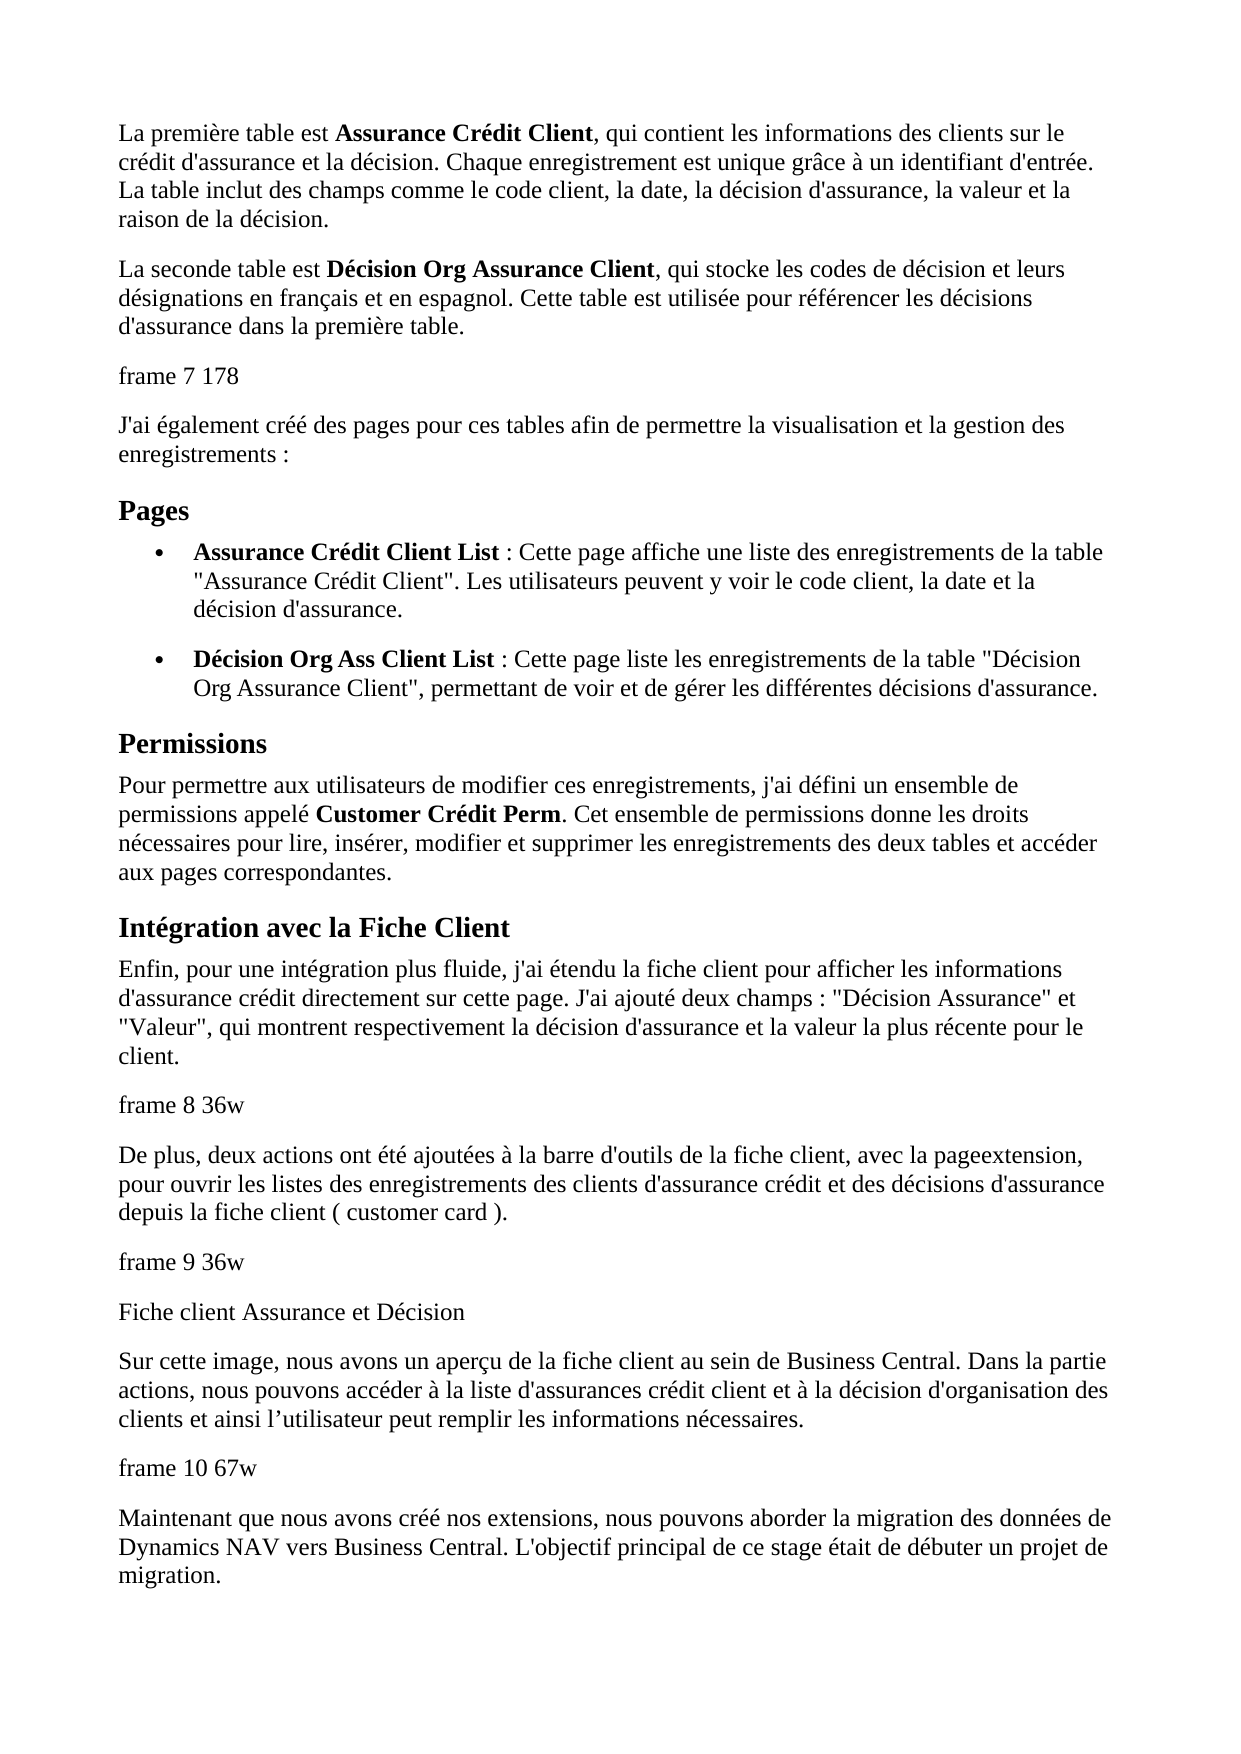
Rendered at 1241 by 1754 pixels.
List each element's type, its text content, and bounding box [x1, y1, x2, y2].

text La seconde table est Décision Org Assurance Client, qui stocke les codes de décision et leurs désignations en français et en espagnol. Cette table est utilisée pour référencer les décisions d'assurance dans la première table. [118, 254, 1122, 340]
text Sur cette image, nous avons un aperçu de la fiche client au sein de Business Central. Dans la partie actions, nous pouvons accéder à la liste d'assurances crédit client et à la décision d'organisation des clients et ainsi l’utilisateur peut remplir les informations nécessaires. [118, 1346, 1122, 1432]
subtitle Permissions [118, 727, 1122, 760]
text Enfin, pour une intégration plus fluide, j'ai étendu la fiche client pour afficher les informations d'assurance crédit directement sur cette page. J'ai ajouté deux champs : "Décision Assurance" et "Valeur", qui montrent respectivement la décision d'assurance et la valeur la plus récente pour le client. [118, 954, 1122, 1069]
text De plus, deux actions ont été ajoutées à la barre d'outils de la fiche client, avec la pageextension, pour ouvrir les listes des enregistrements des clients d'assurance crédit et des décisions d'assurance depuis la fiche client ( customer card ). [118, 1140, 1122, 1226]
text frame 10 67w [118, 1453, 1122, 1482]
list Assurance Crédit Client List : Cette page affiche une liste des enregistrements de la table "Assurance Crédit Client". Les utilisateurs peuvent y voir le code client, la date et la décision d'assurance. [156, 537, 1122, 623]
text Pour permettre aux utilisateurs de modifier ces enregistrements, j'ai défini un ensemble de permissions appelé Customer Crédit Perm. Cet ensemble de permissions donne les droits nécessaires pour lire, insérer, modifier et supprimer les enregistrements des deux tables et accéder aux pages correspondantes. [118, 771, 1122, 886]
text frame 8 36w [118, 1090, 1122, 1119]
subtitle Intégration avec la Fiche Client [118, 911, 1122, 944]
text Maintenant que nous avons créé nos extensions, nous pouvons aborder la migration des données de Dynamics NAV vers Business Central. L'objectif principal de ce stage était de débuter un projet de migration. [118, 1503, 1122, 1589]
text La première table est Assurance Crédit Client, qui contient les informations des clients sur le crédit d'assurance et la décision. Chaque enregistrement est unique grâce à un identifiant d'entrée. La table inclut des champs comme le code client, la date, la décision d'assurance, la valeur et la raison de la décision. [118, 118, 1122, 233]
text frame 7 178 [118, 361, 1122, 390]
text frame 9 36w [118, 1247, 1122, 1276]
text J'ai également créé des pages pour ces tables afin de permettre la visualisation et la gestion des enregistrements : [118, 411, 1122, 468]
list Décision Org Ass Client List : Cette page liste les enregistrements de la table "Décision Org Assurance Client", permettant de voir et de gérer les différentes décisions d'assurance. [156, 644, 1122, 702]
subtitle Pages [118, 493, 1122, 527]
text Fiche client Assurance et Décision [118, 1297, 1122, 1325]
